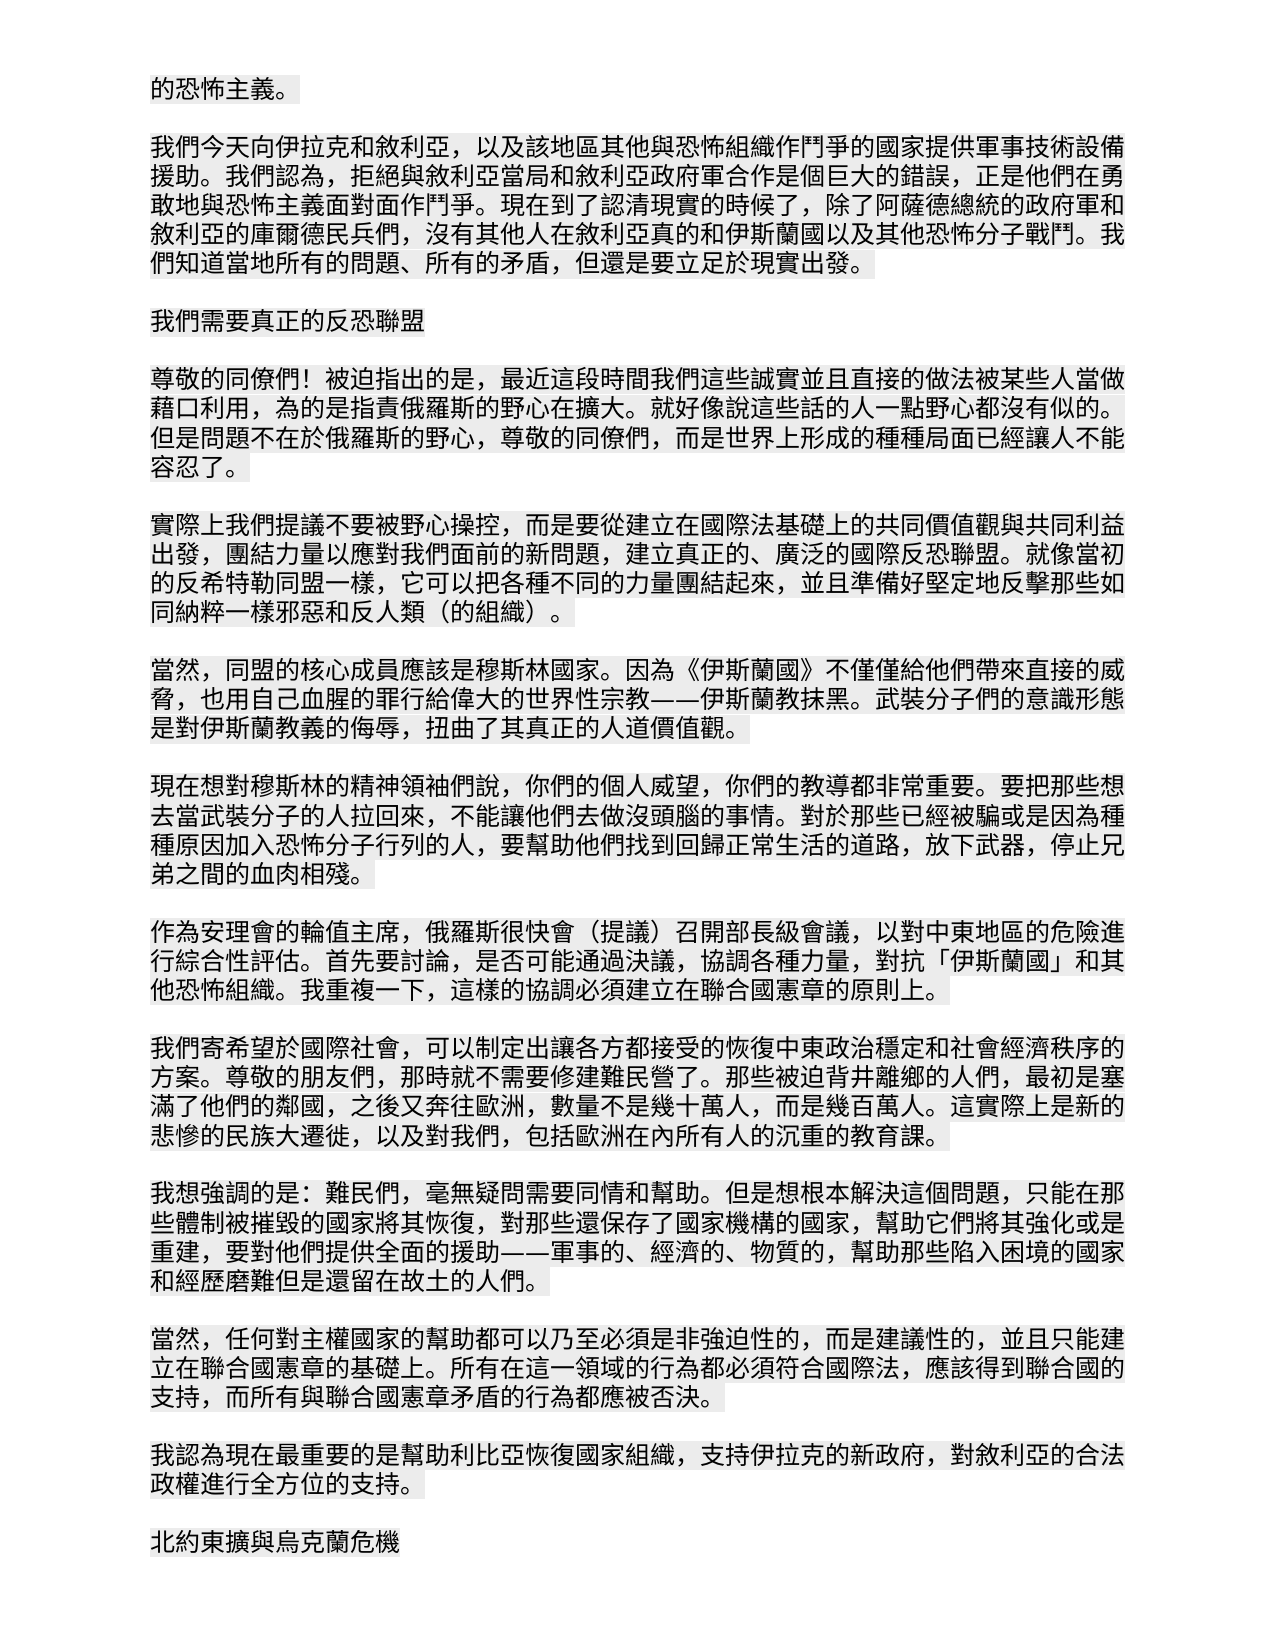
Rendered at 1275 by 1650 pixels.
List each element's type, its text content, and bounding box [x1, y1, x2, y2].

text 以下分享普京在聯合國大會的演講，雖有少許的私心，但總體講得真好。謝謝觀察者網的翻譯，也不禁感嘆，這樣即時的翻譯工作在台灣是沒有媒體會做的。 ======== 轉載自 http://www.guancha.cn/f-putin/2015_09_30_336092.shtml 普京聯大演講：處在金字塔頂峰的國家產生了幻覺 弗拉基米爾‧普京 尊敬的主席先生！尊敬的秘書長先生！尊敬的各國元首與政府首腦！女士們和先生們！ 聯合國70週年慶典是個很好的機緣，讓我們在回顧歷史的同時也談談我們共同的未來。1945年，那些摧毀了納粹的國家，集合了各自的力量，為戰後世界格局奠定了堅實的基礎。 我想提醒大家，國家交往之間的關鍵性原則，關於建立聯合國的決定是在我國舉行的雅爾塔會議上，由反希特勒聯盟的首腦們做出的。雅爾塔體系久經磨難與考驗，（為了它的建立）付出了幾千萬人的生命，（吸取了）20世紀兩次蔓延整個行星的世界大戰（的教訓）。而且客觀地說，在最近70年各種狂風驟雨般的事件中，它幫助世界避免了大規模的災難。 聯合國沒用了嗎？ 聯合國是一個最具有合法性，代表性和多樣性的組織。是的，近年來對聯合國的批評之聲不絕於耳。說什麼它表現出無效率的特徵，而要取得原則性決定卻受限於各種難以調和的矛盾，這些矛盾首先存在於安理會常任理事國之間。 但是我想提醒大家，在聯合國當中總是存在著分歧，她存在的七十年來一直如此。否決權一直有人在使用：美國使用過，還有英國、法國、中國，以及蘇聯和之後的俄羅斯。對於一個如此多元和多代表性的組織而言，這是非常自然的現象。在聯合國建立之日起就沒有考慮過，這裡會被單一主張所壟斷。而這個組織的本質，就是建立在尋找和形成妥協之上，其力量則來源於綜合考慮不同的意見和觀點。 在聯合國的舞台上討論各種問題、做出決定，以表決通過決議的形式產生，也有不能通過的時候——就像外交官們說的那樣：通過還是未過。無論如何，任何國家如果繞開這個規定，（它的所作所為）就是非法的，而且與聯合國憲章和現代國際法相衝突。 我們知道，在「冷戰」結束後——所有人都知道——世界上出現了唯一的單極霸主。那時，處在金字塔頂峰的國家，產生了幻覺，認為自己既然如此的強大和特別，那麼肯定比所有人都更加明了該怎麼做。由此推理出來，也就不需要考慮聯合國了，因為它不肯自動形成決議，為（這個國家自認的）「正確」事項來背書，而只是找麻煩，就像我國的諺語，「就是一塊絆腳石」。因此這個國家開始傳播些論調：什麼聯合國從建立時形成的模式，已經老朽了，已經完成自己的歷史使命了。 當然，世界是不斷變化的，而聯合國也應該符合這種自然的改變。俄羅斯願意在廣泛協商的基礎上，與所有的夥伴國家共同推動聯合國的發展，但是我們認為，那些動搖聯合國權威和合法性的企圖是極端危險的。這可能導致整個國際關係結構的毀滅。那時，除了叢林法則外，我們就真的什麼規則都沒有了。 在那樣的世界裡，就不會有集體合作而只剩下自私自利；在那樣的世界裡，就只會有越來越多的霸權和越來越少的平等、民主與自由；在那樣的世界裡，真正的獨立國家會被日益增加的、由外部操縱的傀儡國所取代。說起來什麼叫國家主權？之前已經有同僚在這裡談起過，這首先是個關於自由的問題，每個人、每個民族、每個國家選擇自己命運的自由。 尊敬的同僚們，說起來與此同樣重要的，還有所謂的合法政權的問題。（在這個問題上，）不能玩弄和操縱名詞。在國際法裡，國際事務的每個概念都必須明確、清晰，必須有一個固定的理解和固定的定義。各國都是不同的，對此必須給予尊重。沒有任何人必須遵從單一的發展路線，即使這種路線被某些人一次性地定義為永遠正確。 中東為何恐怖分子遍地？ 我們所有人都不應該忘記歷史的經驗。比如說我們都記得蘇聯的歷史。輸出社會變革實驗，試圖從自己的意識形態原則出發來改造這個或是那個國家，經常導致災難性的後果，沒有推動進步，而是造成了退步。但是好像沒有人去學習他人的錯誤經驗，而是不斷的重複錯誤，現在繼續輸出所謂的「民主革命」。 只要看看中東和北非的情況就足夠了，之前的演講人也提到了那裡。當然，這一地區早就積累了大量政治和社會問題，而那裡的人們也確實期盼著改變。但是實際上得到的是什麼呢？本來應該進行的國家制度和生活方式改革，結果被極具侵略性的外部干涉無情地摧毀了。本來想慶祝民主和進步，得到的是暴力、貧窮、社會災難，而人權乃至人命本身更是一毛不值了。 在這裡，我非常想問問造成這種局面的那些人：你們現在到底明不明白你們究竟都幹了些什麼？但是，恐怕這個問題也會在空氣中消失得無影無蹤，因為那些自信的、相信自己的獨特性、自認不會被懲罰的政治家們，並沒有放棄自己的觀點。 現在已經很明顯了，中東和北非的一些國家裡形成的權力真空，導致無政府區域的出現，並立刻被極端分子與恐怖分子所填充。在所謂的「伊斯蘭國」的旗幟下，已經有幾萬人的武裝人員在戰鬥。他們當中有過去伊拉克的軍人，他們在2003年伊拉克被入侵後流落街頭。恐怖分子的兵源地還包括利比亞，而正是對聯合國安理會1973號決議的粗暴破壞，導致該國體制被摧毀。而現在一些被西方國家支持的、所謂的敘利亞理性反對派們，也開始投奔這些極端分子了。 他們首先被武裝，被訓練，然後就被投入所謂的「伊斯蘭國」的行列。而「伊斯蘭國」本身也不是憑空出現的，它最早被哺育出來作為反對世俗政權的武器。在敘利亞和伊拉克建立練兵基地之後，「伊斯蘭國」開始積極地對外擴張，準備在阿拉伯世界中取得控制權，而他們的目標還不侷限於此。現在的局面遠遠比想像的危險。 在這樣的情況下，有人虛偽和不負責任地一面高聲喊叫國際恐怖分子的威脅，與此同時，卻對恐怖分子的資金來源和支持渠道——包括販毒、非法販賣石油與武器——閉眼裝作看不到；或是企圖操縱極端組織，拉攏他們幹私活以達到自己的政治目的，與此同時，卻寄希望於未來總會有對付他們的辦法，說得簡單點，就是消滅的意思。 那些正在這樣做和這樣想的人，我想對你們說：先生們，你們正在與之打交道的那些人都非常殘忍，但他們可不都是愚蠢的或頭腦簡單的，他們一點都不比你們傻，還不知道最後是誰利用了誰來達成自己的目的。而最近這次「理性反對派」把武器交給恐怖分子的事件，就是最好的證明。 我們認為任何與恐怖分子的遊戲，尤其是對他們進行武裝，都不僅僅是短視的，而且和玩火一樣危險。最終會導致全球恐怖威脅成長到極端危險的地步，蔓延到地球上新的地區。更別說在伊斯蘭國的營地中，正在「鍛鍊」著包括歐洲國家在內的多國武裝人員。 非常可惜的是，必須直接指出，尊敬的同僚們，俄羅斯在這裡也不能置身事外。不能允許這些已經品嚐過血腥味的殺人犯，在日後回到自己的故鄉，然後繼續進行自己的骯髒勾當。我們不想要這種結果。也沒有人想要，不是嗎？俄羅斯一直都堅定並持續地反對任何形式的恐怖主義。 我們今天向伊拉克和敘利亞，以及該地區其他與恐怖組織作鬥爭的國家提供軍事技術設備援助。我們認為，拒絕與敘利亞當局和敘利亞政府軍合作是個巨大的錯誤，正是他們在勇敢地與恐怖主義面對面作鬥爭。現在到了認清現實的時候了，除了阿薩德總統的政府軍和敘利亞的庫爾德民兵們，沒有其他人在敘利亞真的和伊斯蘭國以及其他恐怖分子戰鬥。我們知道當地所有的問題、所有的矛盾，但還是要立足於現實出發。 我們需要真正的反恐聯盟 尊敬的同僚們！被迫指出的是，最近這段時間我們這些誠實並且直接的做法被某些人當做藉口利用，為的是指責俄羅斯的野心在擴大。就好像說這些話的人一點野心都沒有似的。但是問題不在於俄羅斯的野心，尊敬的同僚們，而是世界上形成的種種局面已經讓人不能容忍了。 實際上我們提議不要被野心操控，而是要從建立在國際法基礎上的共同價值觀與共同利益出發，團結力量以應對我們面前的新問題，建立真正的、廣泛的國際反恐聯盟。就像當初的反希特勒同盟一樣，它可以把各種不同的力量團結起來，並且準備好堅定地反擊那些如同納粹一樣邪惡和反人類（的組織）。 當然，同盟的核心成員應該是穆斯林國家。因為《伊斯蘭國》不僅僅給他們帶來直接的威脅，也用自己血腥的罪行給偉大的世界性宗教——伊斯蘭教抹黑。武裝分子們的意識形態是對伊斯蘭教義的侮辱，扭曲了其真正的人道價值觀。 現在想對穆斯林的精神領袖們說，你們的個人威望，你們的教導都非常重要。要把那些想去當武裝分子的人拉回來，不能讓他們去做沒頭腦的事情。對於那些已經被騙或是因為種種原因加入恐怖分子行列的人，要幫助他們找到回歸正常生活的道路，放下武器，停止兄弟之間的血肉相殘。 作為安理會的輪值主席，俄羅斯很快會（提議）召開部長級會議，以對中東地區的危險進行綜合性評估。首先要討論，是否可能通過決議，協調各種力量，對抗「伊斯蘭國」和其他恐怖組織。我重複一下，這樣的協調必須建立在聯合國憲章的原則上。 我們寄希望於國際社會，可以制定出讓各方都接受的恢復中東政治穩定和社會經濟秩序的方案。尊敬的朋友們，那時就不需要修建難民營了。那些被迫背井離鄉的人們，最初是塞滿了他們的鄰國，之後又奔往歐洲，數量不是幾十萬人，而是幾百萬人。這實際上是新的悲慘的民族大遷徙，以及對我們，包括歐洲在內所有人的沉重的教育課。 我想強調的是：難民們，毫無疑問需要同情和幫助。但是想根本解決這個問題，只能在那些體制被摧毀的國家將其恢復，對那些還保存了國家機構的國家，幫助它們將其強化或是重建，要對他們提供全面的援助——軍事的、經濟的、物質的，幫助那些陷入困境的國家和經歷磨難但是還留在故土的人們。 當然，任何對主權國家的幫助都可以乃至必須是非強迫性的，而是建議性的，並且只能建立在聯合國憲章的基礎上。所有在這一領域的行為都必須符合國際法，應該得到聯合國的支持，而所有與聯合國憲章矛盾的行為都應被否決。 我認為現在最重要的是幫助利比亞恢復國家組織，支持伊拉克的新政府，對敘利亞的合法政權進行全方位的支持。 北約東擴與烏克蘭危機 尊敬的同僚們，以聯合國為首的國際社會還有一個關鍵性任務，就是保障和平，以及地區和全球的穩定。在我們看來，這應該是形成平等並且未被分割的安全區域，不是只有少數「被選者」獲得安全，而是所有人。是的，這是複雜的、困難的、長期的工作，但是除此之外別無選擇。 但非常可惜的是，冷戰期間形成的陣營思維方式，以及部分同僚擴大自己政治版圖的行為，還是佔據了主導地位。首先，北約擴張這一路線在持續。這就要問問了：既然華約已經不存在，蘇聯也解體了，北約擴張的目的是什麼？與此同時，北約不但繼續存在，還不斷擴張，就像其軍事設施一樣。 然後，在前蘇聯國家面前擺出來一道虛假的選擇題：究竟是和西方站在一邊還是和東方（俄羅斯）站在一邊？這種挑釁性的邏輯肯定遲早會導致嚴重的地緣危機。最後在烏克蘭確實發生了這種情況，利用大多數人民對當時政權的不滿，從外部挑撥發動了武裝政變，終於導致內戰爆發。 我們堅信：停止流血衝突，找到離開死胡同的出口，只能是全面、真正執行今年2月12日簽署的《明斯克協議》。依靠恐嚇與武器的力量不能保障烏克蘭的完整。必須這樣做。需要真正考慮頓巴斯人民的利益和權力，尊重他們的選擇，與他們協商，而這些在《明斯克協議》中都有體現，其中最關鍵的就是國家政治構建部分。這是烏克蘭作為一個文明國度發展的基石，是建設共同安全空間的重要鏈接點，這樣它才能作為經濟合作的重要夥伴，同時與歐洲和歐亞聯盟發展關係（觀察者網註：歐亞聯盟，俄羅斯主導的獨聯體國家經濟同盟。） 經濟自由？經濟自私？ 女士們，先生們，我並非偶然提起共同的經濟合作空間。不久前，人們還覺得，在經濟領域有客觀的市場法則，我們都學會不再使用隔離線，我們都會以透明的、共同制定的規則——包括關貿總協定的原則來行事，開展自由貿易和投資，公開競爭。但是，今天繞開聯合國憲章的單方面制裁卻幾乎成了固定規則，而且不僅僅用來達成政治目的，還包括用來消滅市場上的競爭對手。 這裡要指出另外一個「經濟自私主義」的症狀。一些國家走上了封閉性特殊經濟聯合體的道路，而且相關談判是悄然進行的，瞞著本國的公民、商界與媒體，當然也瞞著其他國家。而那些相關利益會受影響的國家，卻得不到任何通知。最可能是想讓我們面對既成事實：規則改變了，而這種改變卻只對少數的「被選者」有利。所有這些都是繞開關貿總協定在進行的，會帶來貿易體系失衡的風險，導致全球經濟空間的分裂。 這些讓人關注的問題關係到所有國家的利益，所以建議在聯合國、關貿總協定和G20的框架內進行討論。俄羅斯在反對「獨特性政策」的基礎上，建議將各個區域經濟項目和諧化，推動以國際貿易通用透明為原則的「融合之融合」。作為例子，可以舉出俄羅斯推動的「歐亞經濟聯盟」與中國提出的「一帶一路」計畫相融合的辦法。同時我們也看到歐亞經濟聯盟與歐盟的合作前景。 女士們，先生們，在所有關係到整個人類未來的問題和挑戰中，也包括全球氣候變化。我們對12月將在巴黎召開的聯合國氣候大會取得成果寄予希望。在這方面，俄羅斯的貢獻將是，截至2030年，把溫室氣體排放量減少到1990年代的70-75%。 但是，我們也建議用更加開闊的眼光看待這一問題。通過對有害氣體排放制定配額，以及採取其他的戰術性措施，我們會在某個期限內降低這一問題的尖銳性，但毫無疑問的是，無法徹底地解決它。我們需要本質性的新辦法。這裡談的是全新的仿生態技術，這種技術不但不會破壞環境，還會與其和諧共處，讓因人類活動而遭到破壞的生態圈與技術圈之間的平衡得到恢復。這確實是整個行星級別的挑戰。我堅信，人類具備回應這一挑戰的智慧潛能。 我們首先需要團結那些科研力量雄厚，有足夠基礎研究能力的國家。建議在聯合國的穹頂下建立一個專門的論壇，用來系統地審視與自然資源消失、生存環境被破壞和氣候變化有關的問題。俄羅斯已準備好成為論壇的組織者之一。 尊敬的女士們，先生們，同僚們。1946年1月10日，在倫敦召開了第一次聯合國代表大會。當時，籌備委員會主席、哥倫比亞外交家Zuleta Ángel，提出了一個在我看來非常有內涵的原則，而聯合國的行為也應該建立在其上，這就是「善意，鄙視陰謀和狡獪，合作精神」。 今天這些話對我們來說仍舊極具意義。俄羅斯相信聯合國具備巨大的潛能，而這種潛能將有助於避免新的全球對抗，轉入戰略性合作。與其他國家一道，我們將會堅定不移地鞏固聯合國居中協調的角色。 我堅信，在我們的共同努力下，將會讓世界更加穩定和安全，讓所有國家和民族都獲得發展的機會。 感謝關注。 [150, 75, 1125, 1557]
